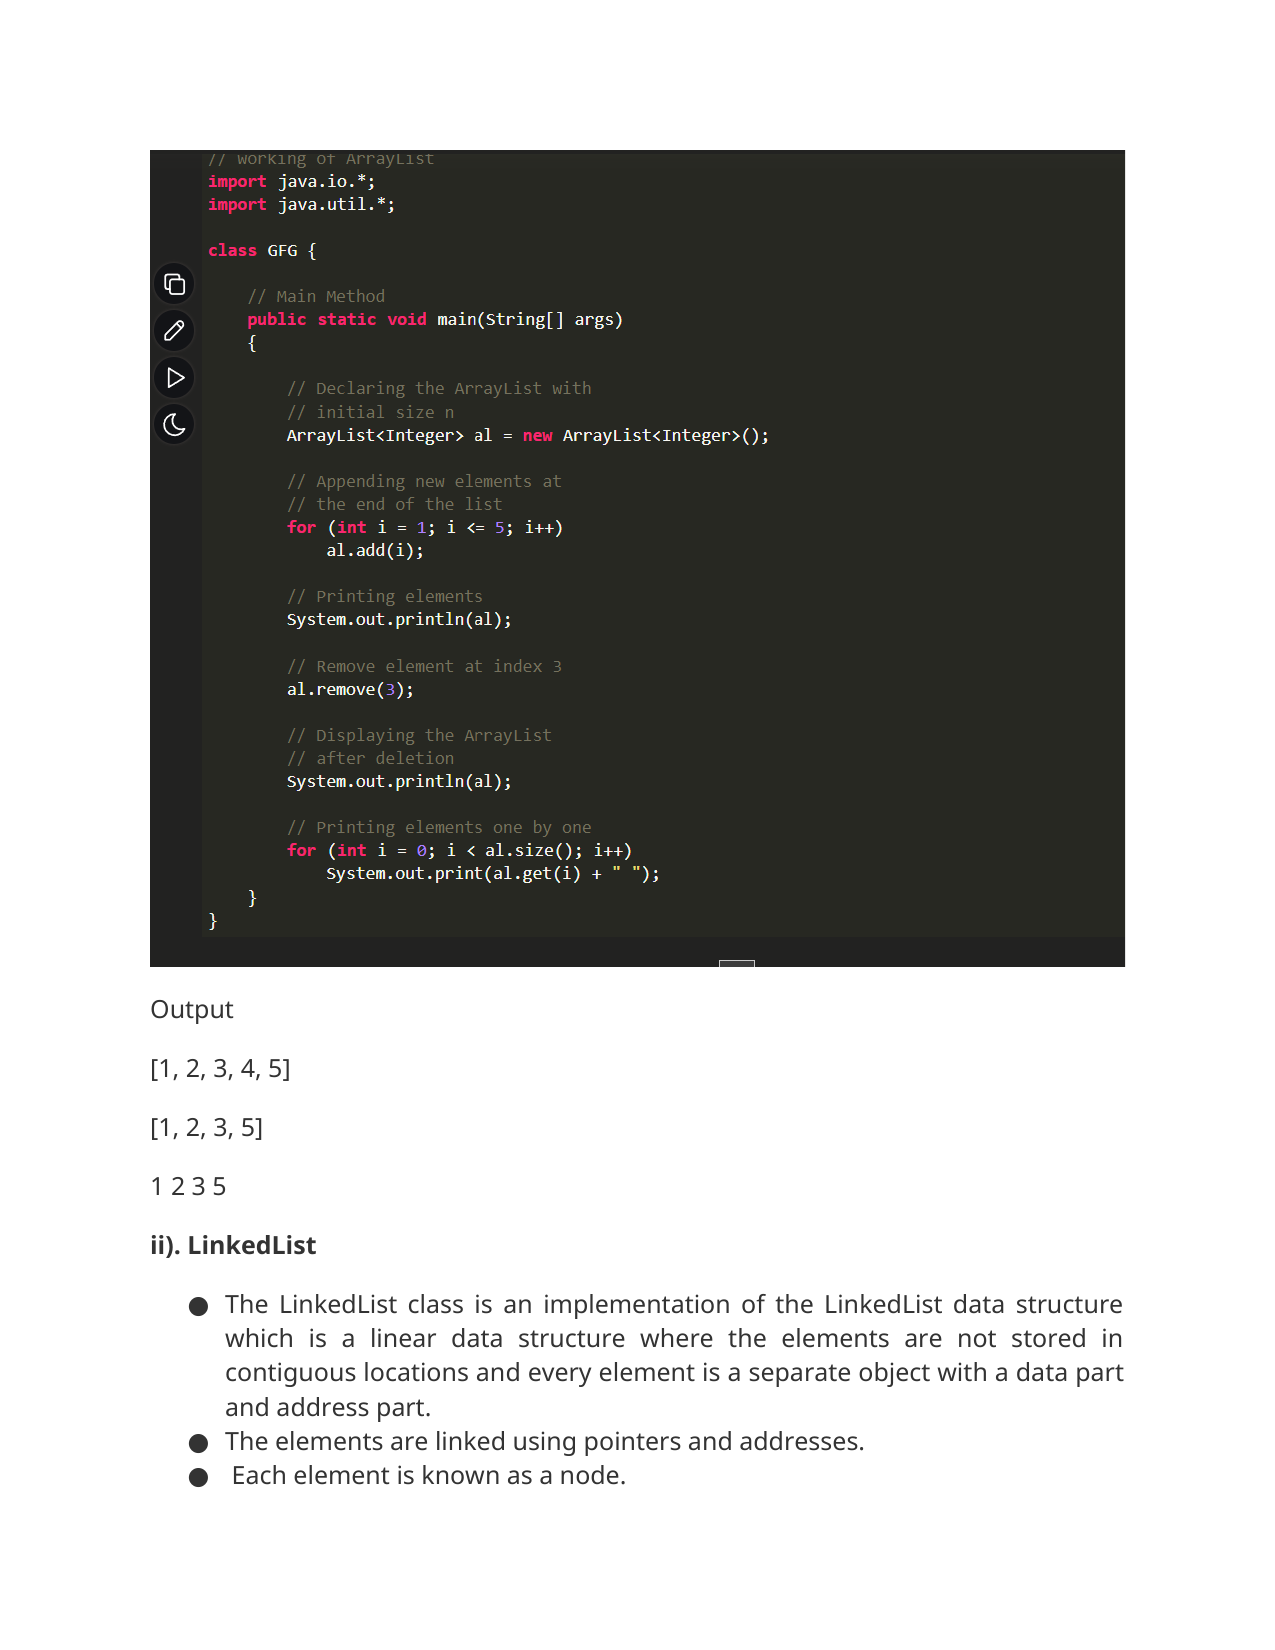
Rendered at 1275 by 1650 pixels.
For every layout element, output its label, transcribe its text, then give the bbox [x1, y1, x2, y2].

text ii). LinkedList [150, 1228, 1125, 1262]
text 1 2 3 5 [150, 1169, 1125, 1203]
text [1, 2, 3, 4, 5] [150, 1051, 1125, 1085]
list The LinkedList class is an implementation of the LinkedList data structure which is a linear data structure where the elements are not stored in contiguous locations and every element is a separate object with a data part and address part. [187, 1287, 1125, 1423]
picture [150, 150, 1125, 967]
list The elements are linked using pointers and addresses. [187, 1423, 1125, 1457]
list Each element is known as a node. [187, 1457, 1125, 1491]
text [1, 2, 3, 5] [150, 1110, 1125, 1144]
text Output [150, 992, 1125, 1026]
